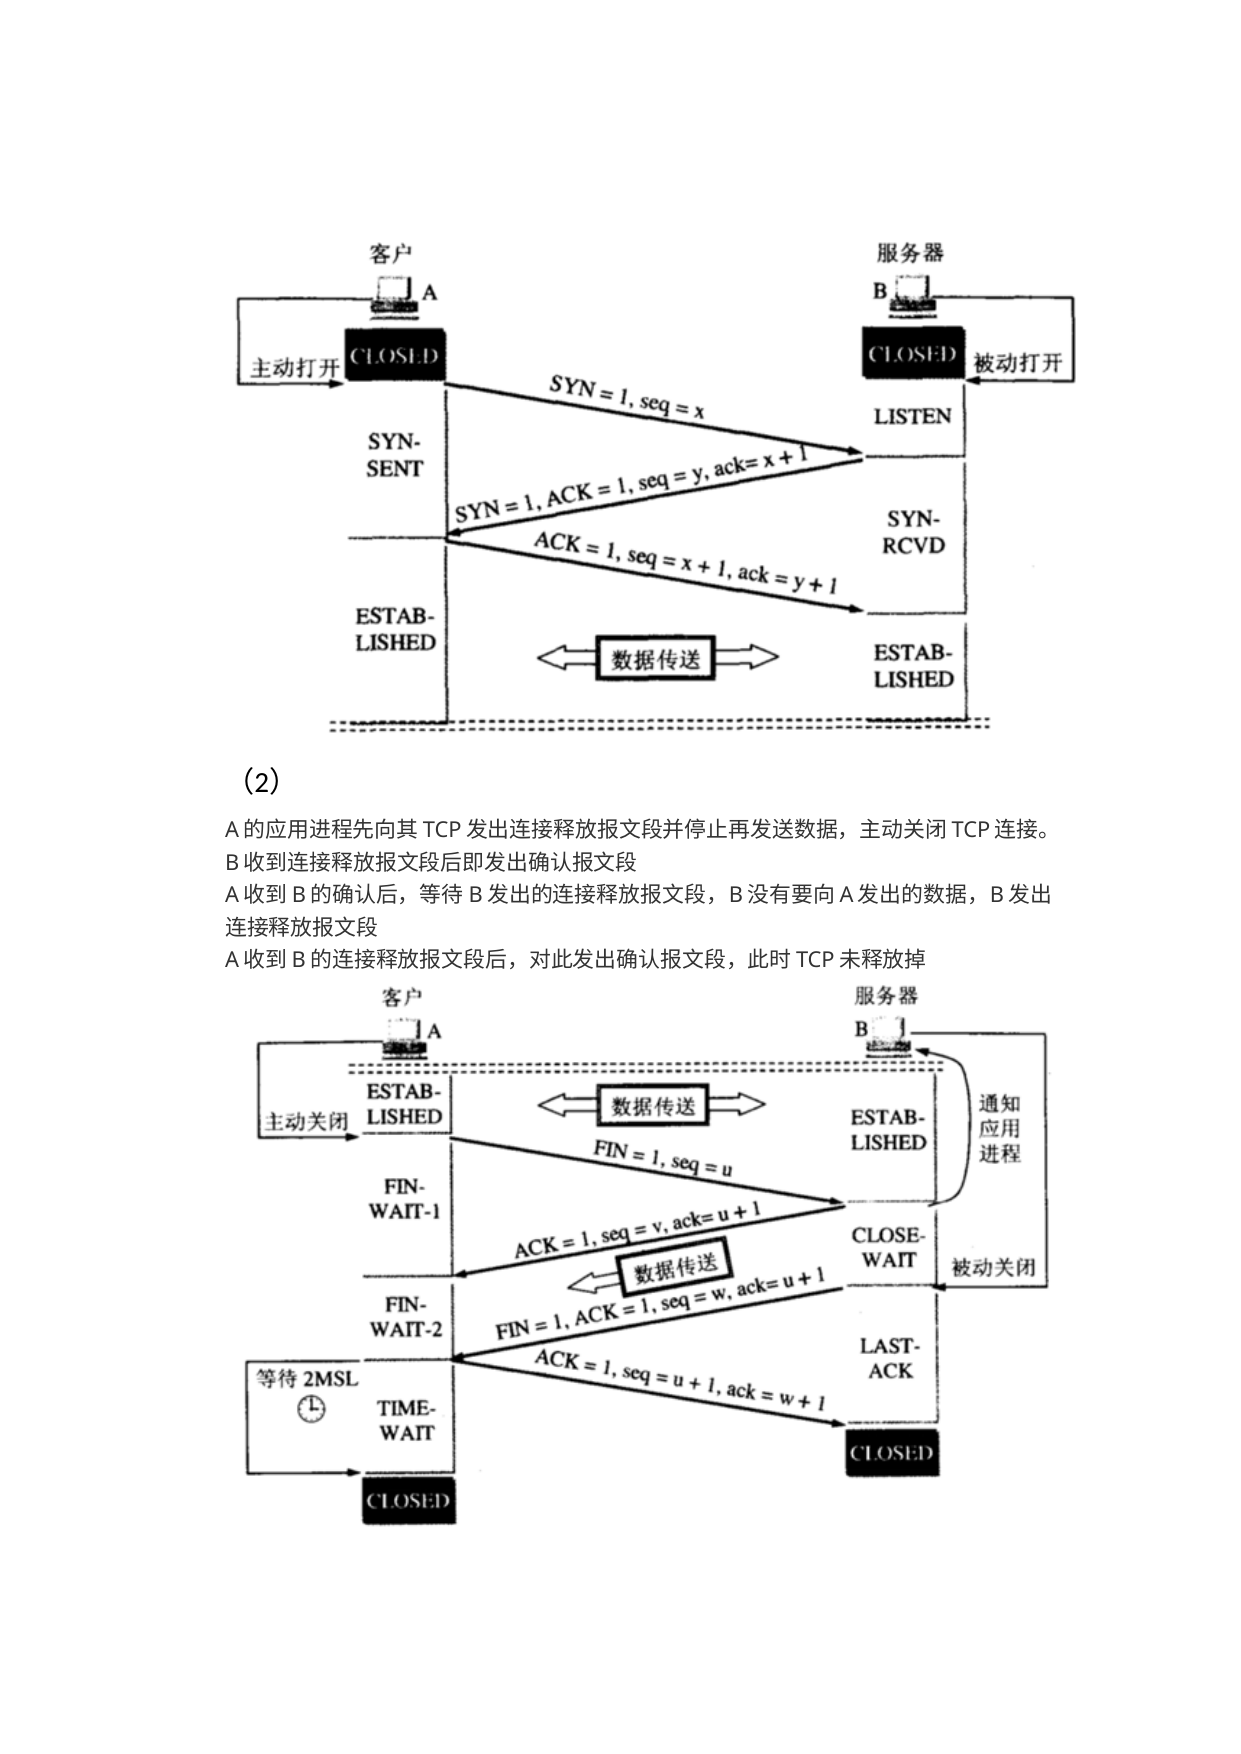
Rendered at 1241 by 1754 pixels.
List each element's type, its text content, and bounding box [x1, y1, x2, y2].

list B收到连接释放报文段后即发出确认报文段 [225, 844, 1053, 877]
list A收到B的确认后，等待B发出的连接释放报文段，B没有要向A发出的数据，B发出连接释放报文段 [225, 877, 1053, 942]
picture [225, 974, 1091, 1528]
list A的应用进程先向其TCP发出连接释放报文段并停止再发送数据，主动关闭TCP连接。 [225, 812, 1053, 844]
list A收到B的连接释放报文段后，对此发出确认报文段，此时TCP未释放掉 [225, 942, 1053, 974]
list （2） [225, 747, 1053, 812]
picture [225, 227, 1091, 745]
